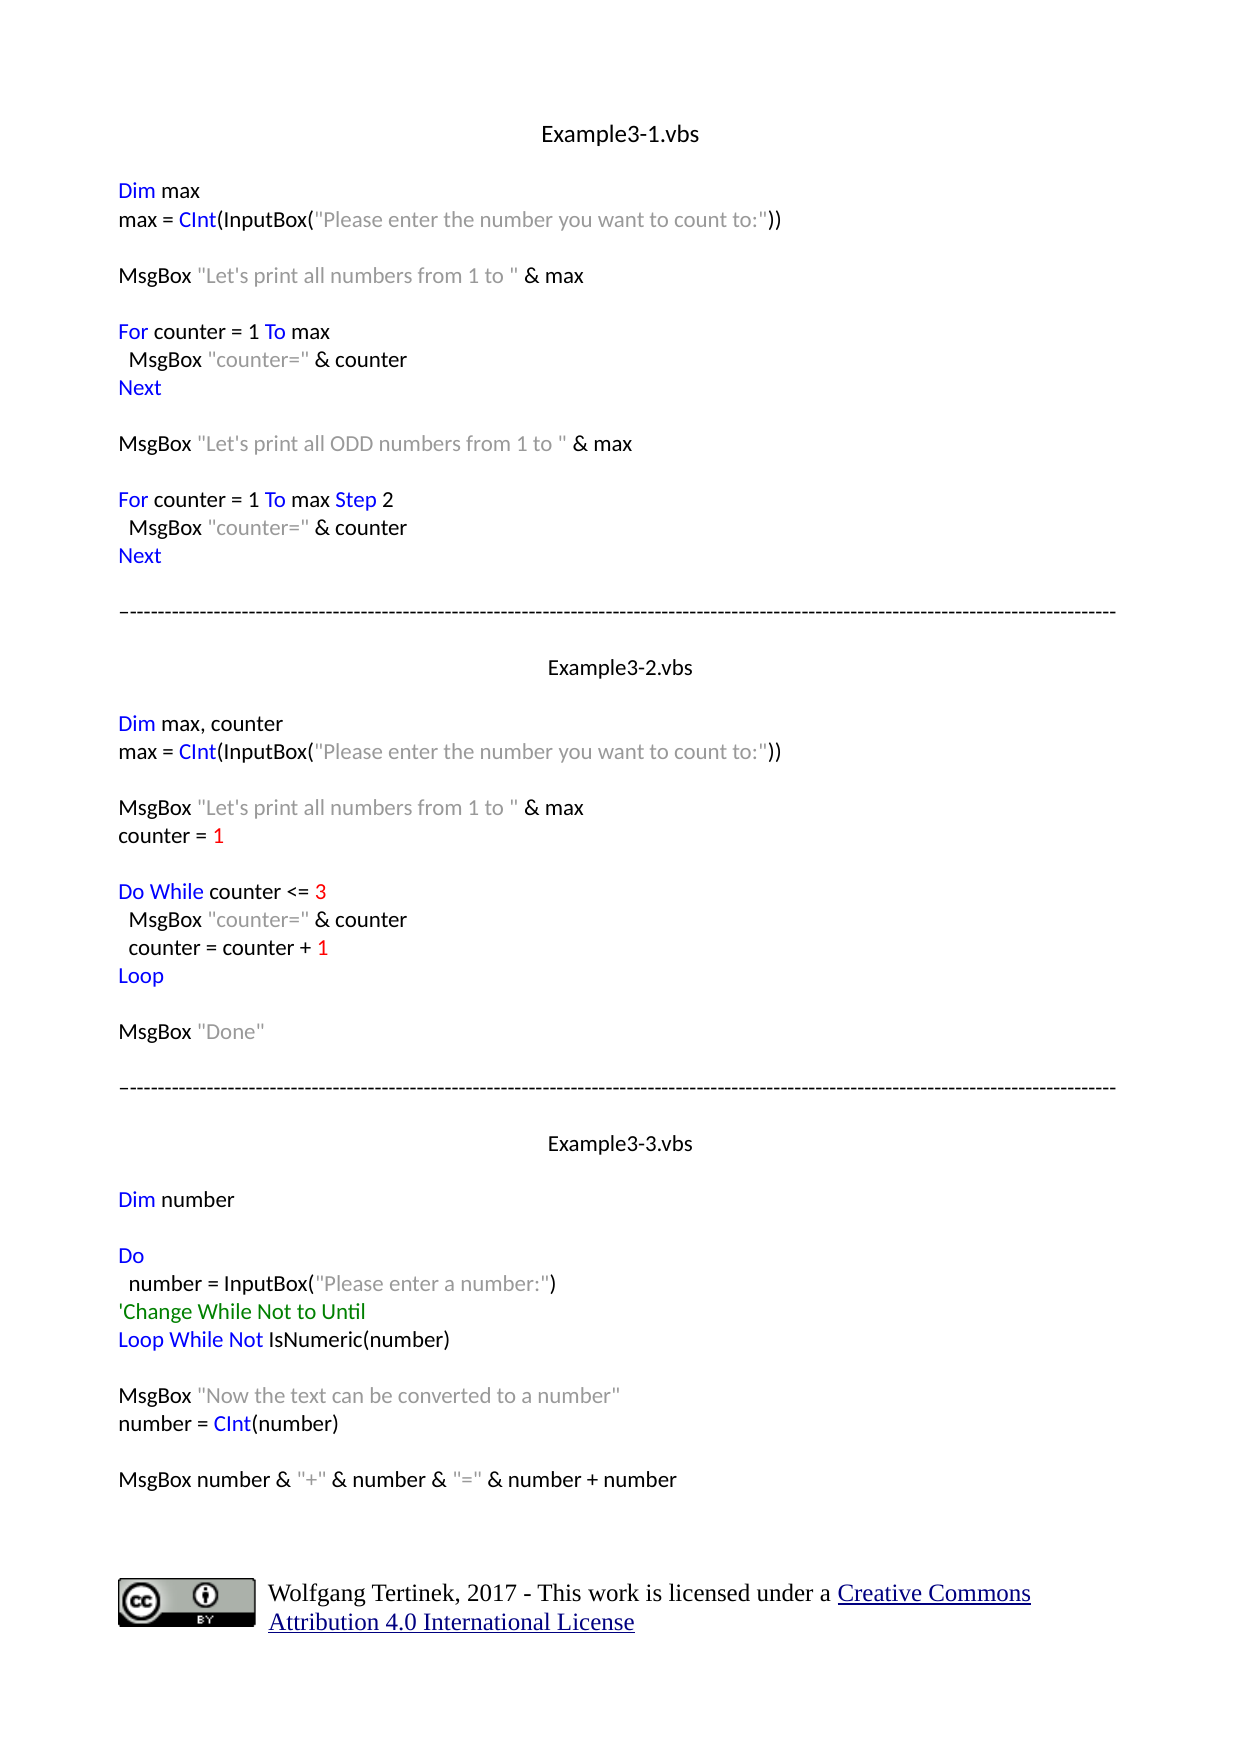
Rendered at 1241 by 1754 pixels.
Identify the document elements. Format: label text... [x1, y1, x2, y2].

text counter = counter + 1 [118, 933, 1122, 961]
text MsgBox "Now the text can be converted to a number" [118, 1382, 1122, 1409]
text Next [118, 373, 1122, 401]
text –--------------------------------------------------------------------------------------------------------------------------------------------- [118, 1073, 1122, 1101]
text MsgBox number & "+" & number & "=" & number + number [118, 1466, 1122, 1494]
text Loop While Not IsNumeric(number) [118, 1326, 1122, 1353]
text MsgBox "counter=" & counter [118, 905, 1122, 933]
text Example3-1.vbs [118, 118, 1122, 149]
text Dim max, counter [118, 709, 1122, 737]
text Dim number [118, 1185, 1122, 1213]
text Do While counter <= 3 [118, 877, 1122, 905]
text Dim max [118, 177, 1122, 205]
text max = CInt(InputBox("Please enter the number you want to count to:")) [118, 737, 1122, 765]
text For counter = 1 To max [118, 317, 1122, 345]
text MsgBox "Done" [118, 1017, 1122, 1045]
text 'Change While Not to Until [118, 1297, 1122, 1326]
text –--------------------------------------------------------------------------------------------------------------------------------------------- [118, 597, 1122, 625]
text number = CInt(number) [118, 1409, 1122, 1438]
text For counter = 1 To max Step 2 [118, 485, 1122, 513]
text MsgBox "Let's print all numbers from 1 to " & max [118, 793, 1122, 821]
text Example3-3.vbs [118, 1129, 1122, 1157]
text Example3-2.vbs [118, 653, 1122, 681]
text MsgBox "counter=" & counter [118, 345, 1122, 373]
picture [118, 1578, 256, 1627]
text number = InputBox("Please enter a number:") [118, 1269, 1122, 1297]
text Next [118, 541, 1122, 569]
text max = CInt(InputBox("Please enter the number you want to count to:")) [118, 205, 1122, 233]
text Do [118, 1241, 1122, 1269]
text MsgBox "Let's print all ODD numbers from 1 to " & max [118, 429, 1122, 457]
text MsgBox "Let's print all numbers from 1 to " & max [118, 261, 1122, 289]
text Loop [118, 961, 1122, 989]
text counter = 1 [118, 821, 1122, 849]
text MsgBox "counter=" & counter [118, 513, 1122, 541]
